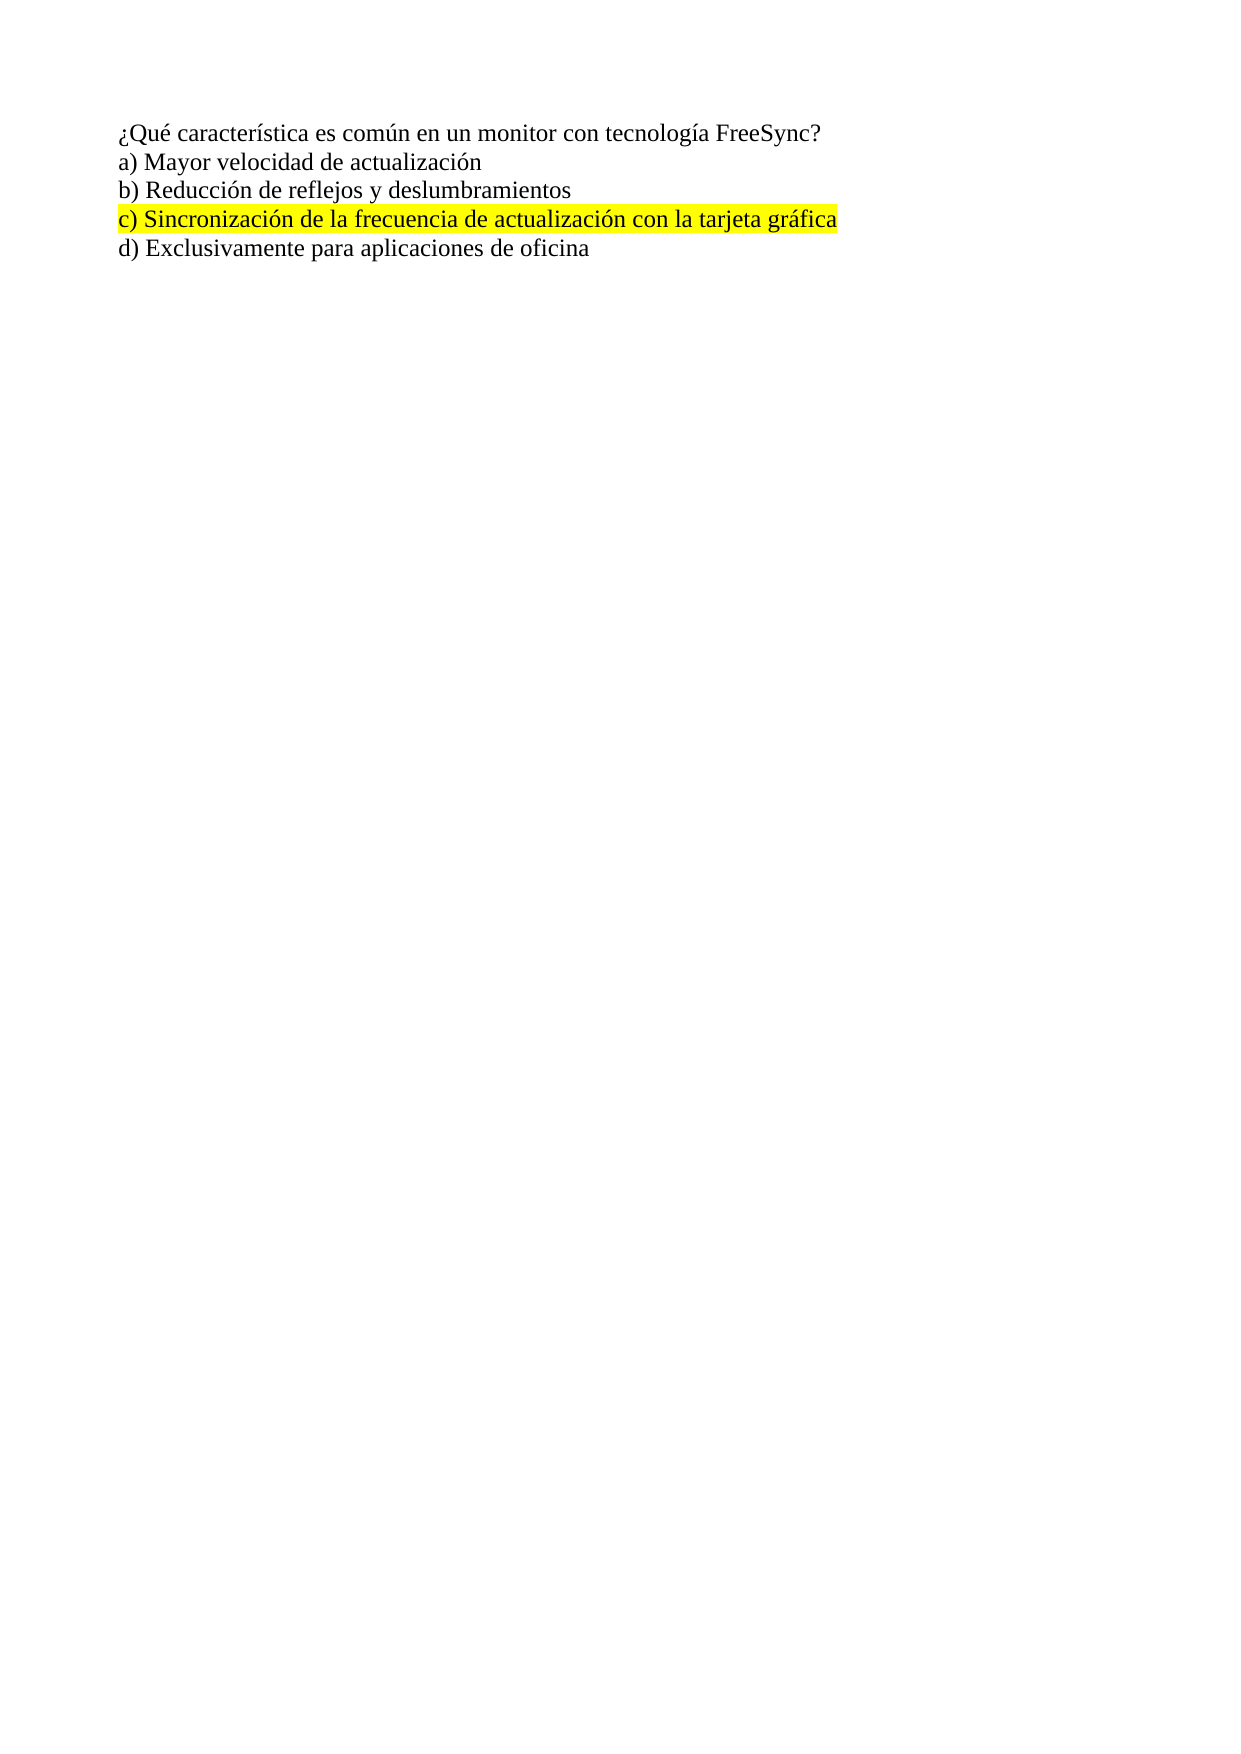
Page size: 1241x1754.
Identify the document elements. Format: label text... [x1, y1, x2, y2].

text c) Sincronización de la frecuencia de actualización con la tarjeta gráfica [118, 204, 1122, 233]
text a) Mayor velocidad de actualización [118, 147, 1122, 176]
text b) Reducción de reflejos y deslumbramientos [118, 176, 1122, 204]
text d) Exclusivamente para aplicaciones de oficina [118, 233, 1122, 262]
text ¿Qué característica es común en un monitor con tecnología FreeSync? [118, 118, 1122, 147]
